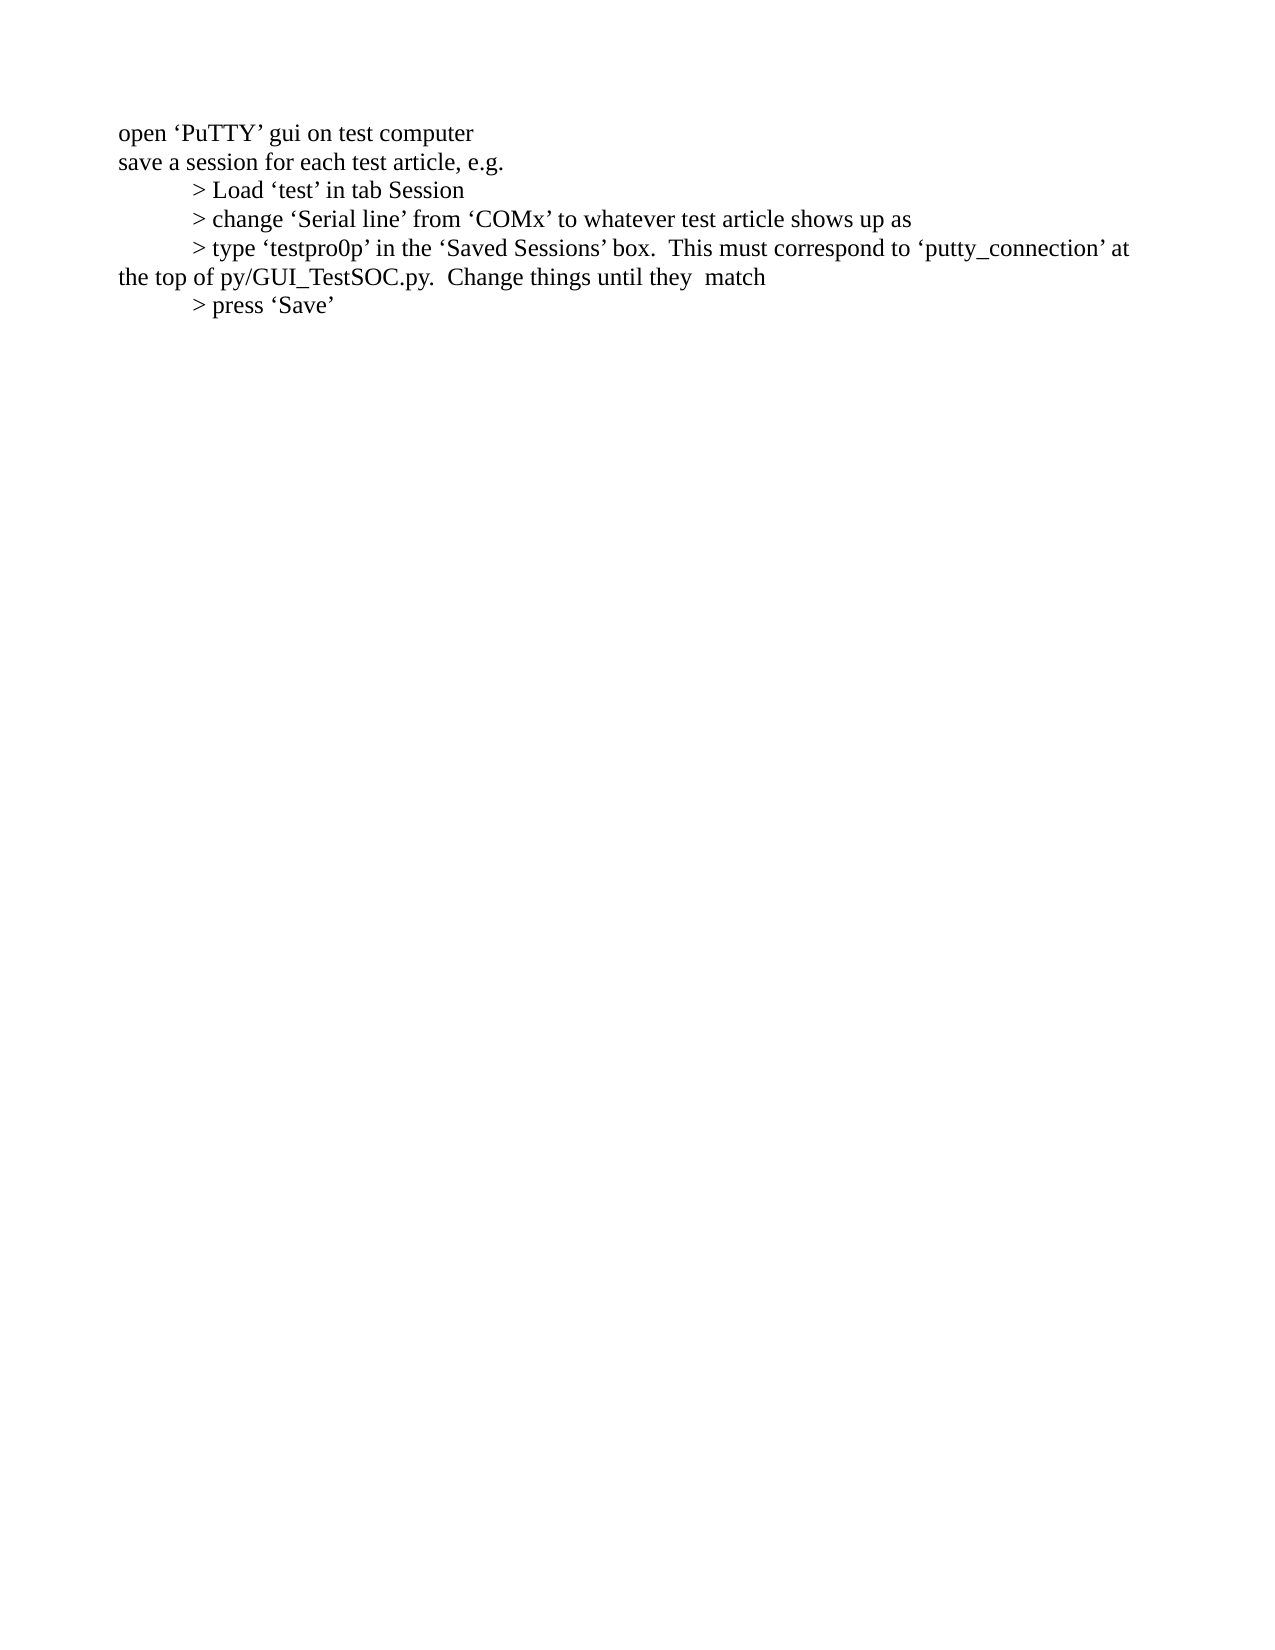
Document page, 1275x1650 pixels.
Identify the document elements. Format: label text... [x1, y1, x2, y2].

text > change ‘Serial line’ from ‘COMx’ to whatever test article shows up as [118, 204, 1157, 233]
text > type ‘testpro0p’ in the ‘Saved Sessions’ box. This must correspond to ‘putty_connection’ at the top of py/GUI_TestSOC.py. Change things until they match [118, 233, 1157, 291]
text > press ‘Save’ [118, 291, 1157, 319]
text open ‘PuTTY’ gui on test computer [118, 118, 1157, 147]
text save a session for each test article, e.g. [118, 147, 1157, 176]
text > Load ‘test’ in tab Session [118, 176, 1157, 204]
